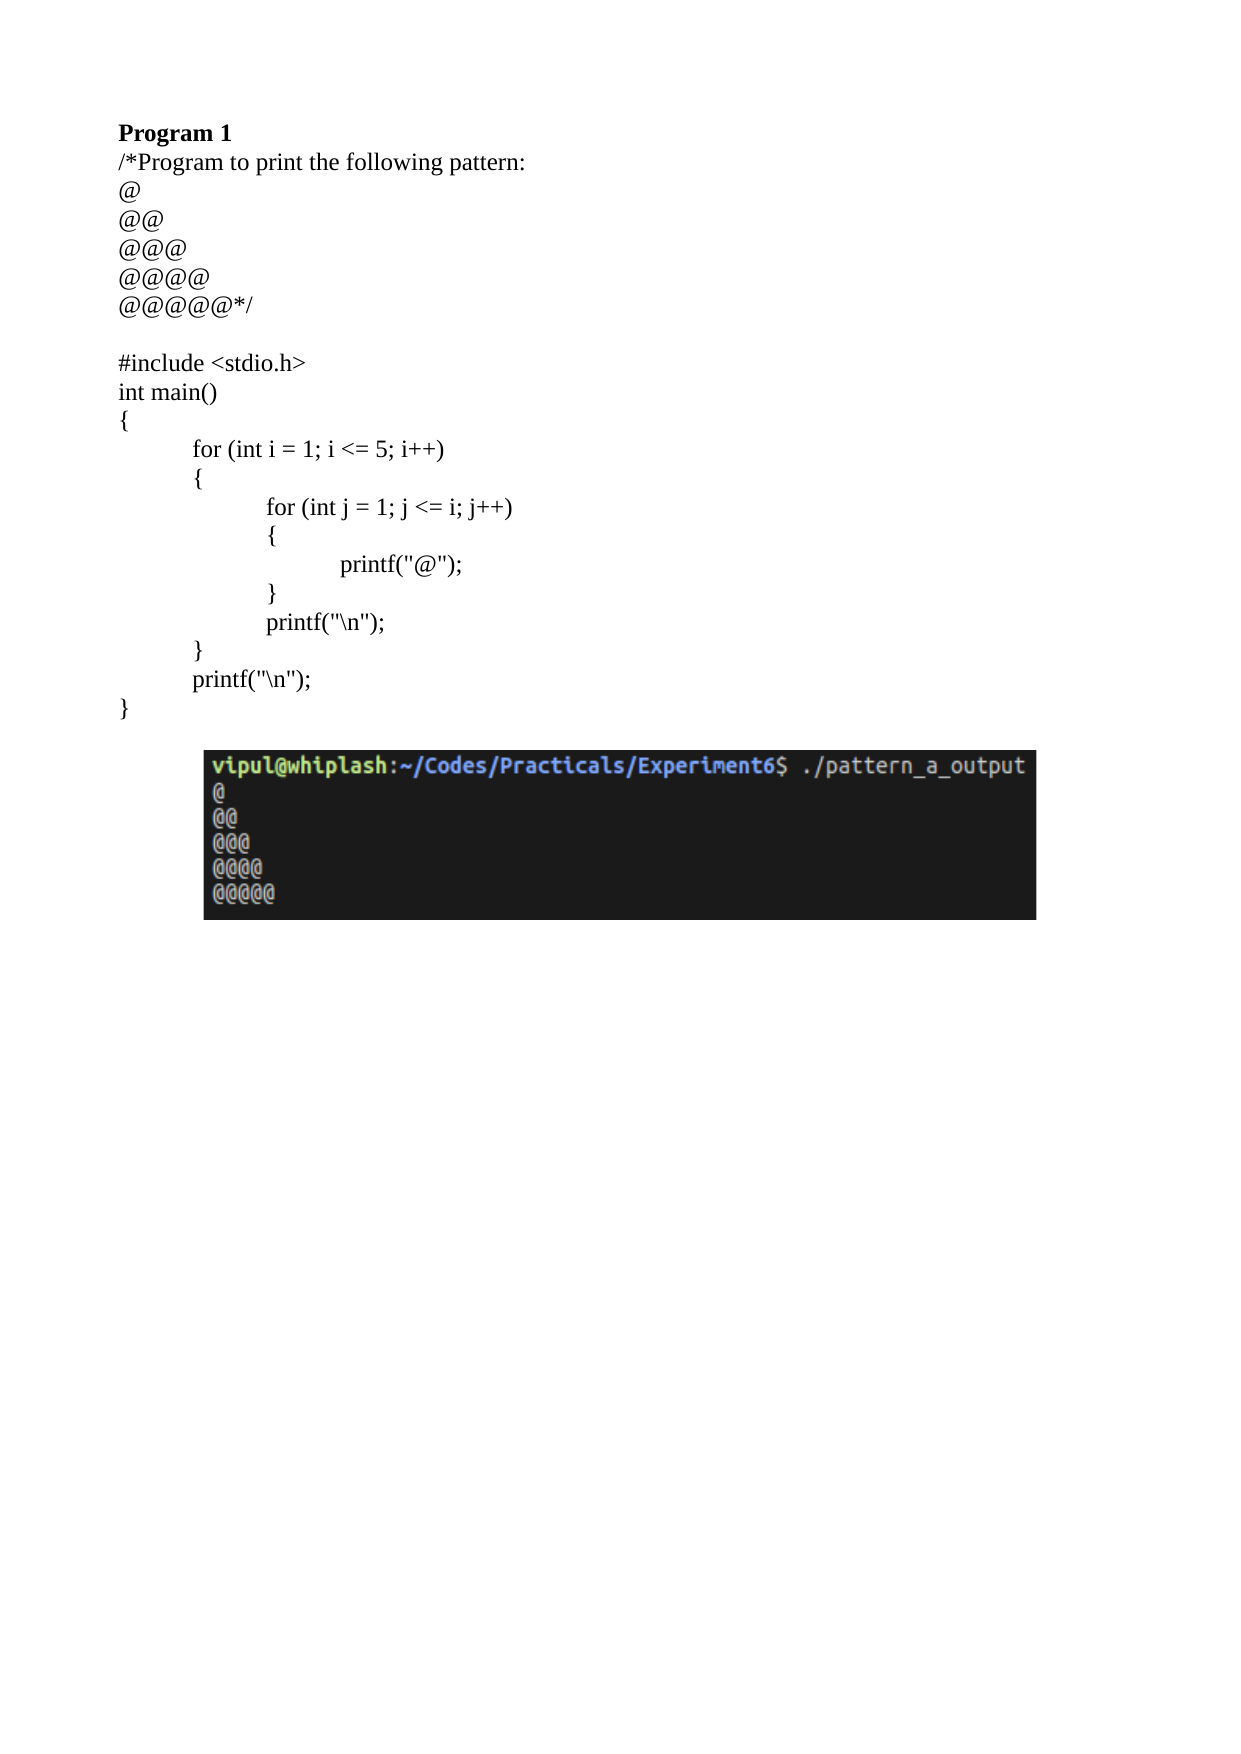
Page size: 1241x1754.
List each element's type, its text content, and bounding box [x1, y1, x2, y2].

text printf("\n"); [118, 664, 1122, 693]
text } [118, 693, 1122, 722]
text #include <stdio.h> [118, 348, 1122, 377]
text @ [118, 176, 1122, 204]
text @@@@ [118, 262, 1122, 291]
text } [118, 578, 1122, 607]
text int main() [118, 377, 1122, 406]
picture [203, 750, 1037, 920]
text } [118, 636, 1122, 664]
text printf("@"); [118, 549, 1122, 578]
text Program 1 [118, 118, 1122, 147]
text { [118, 521, 1122, 549]
text @@ [118, 204, 1122, 233]
text { [118, 406, 1122, 434]
text @@@ [118, 233, 1122, 262]
text for (int i = 1; i <= 5; i++) [118, 434, 1122, 463]
text @@@@@*/ [118, 291, 1122, 319]
text { [118, 463, 1122, 492]
text /*Program to print the following pattern: [118, 147, 1122, 176]
text printf("\n"); [118, 607, 1122, 636]
text for (int j = 1; j <= i; j++) [118, 492, 1122, 521]
